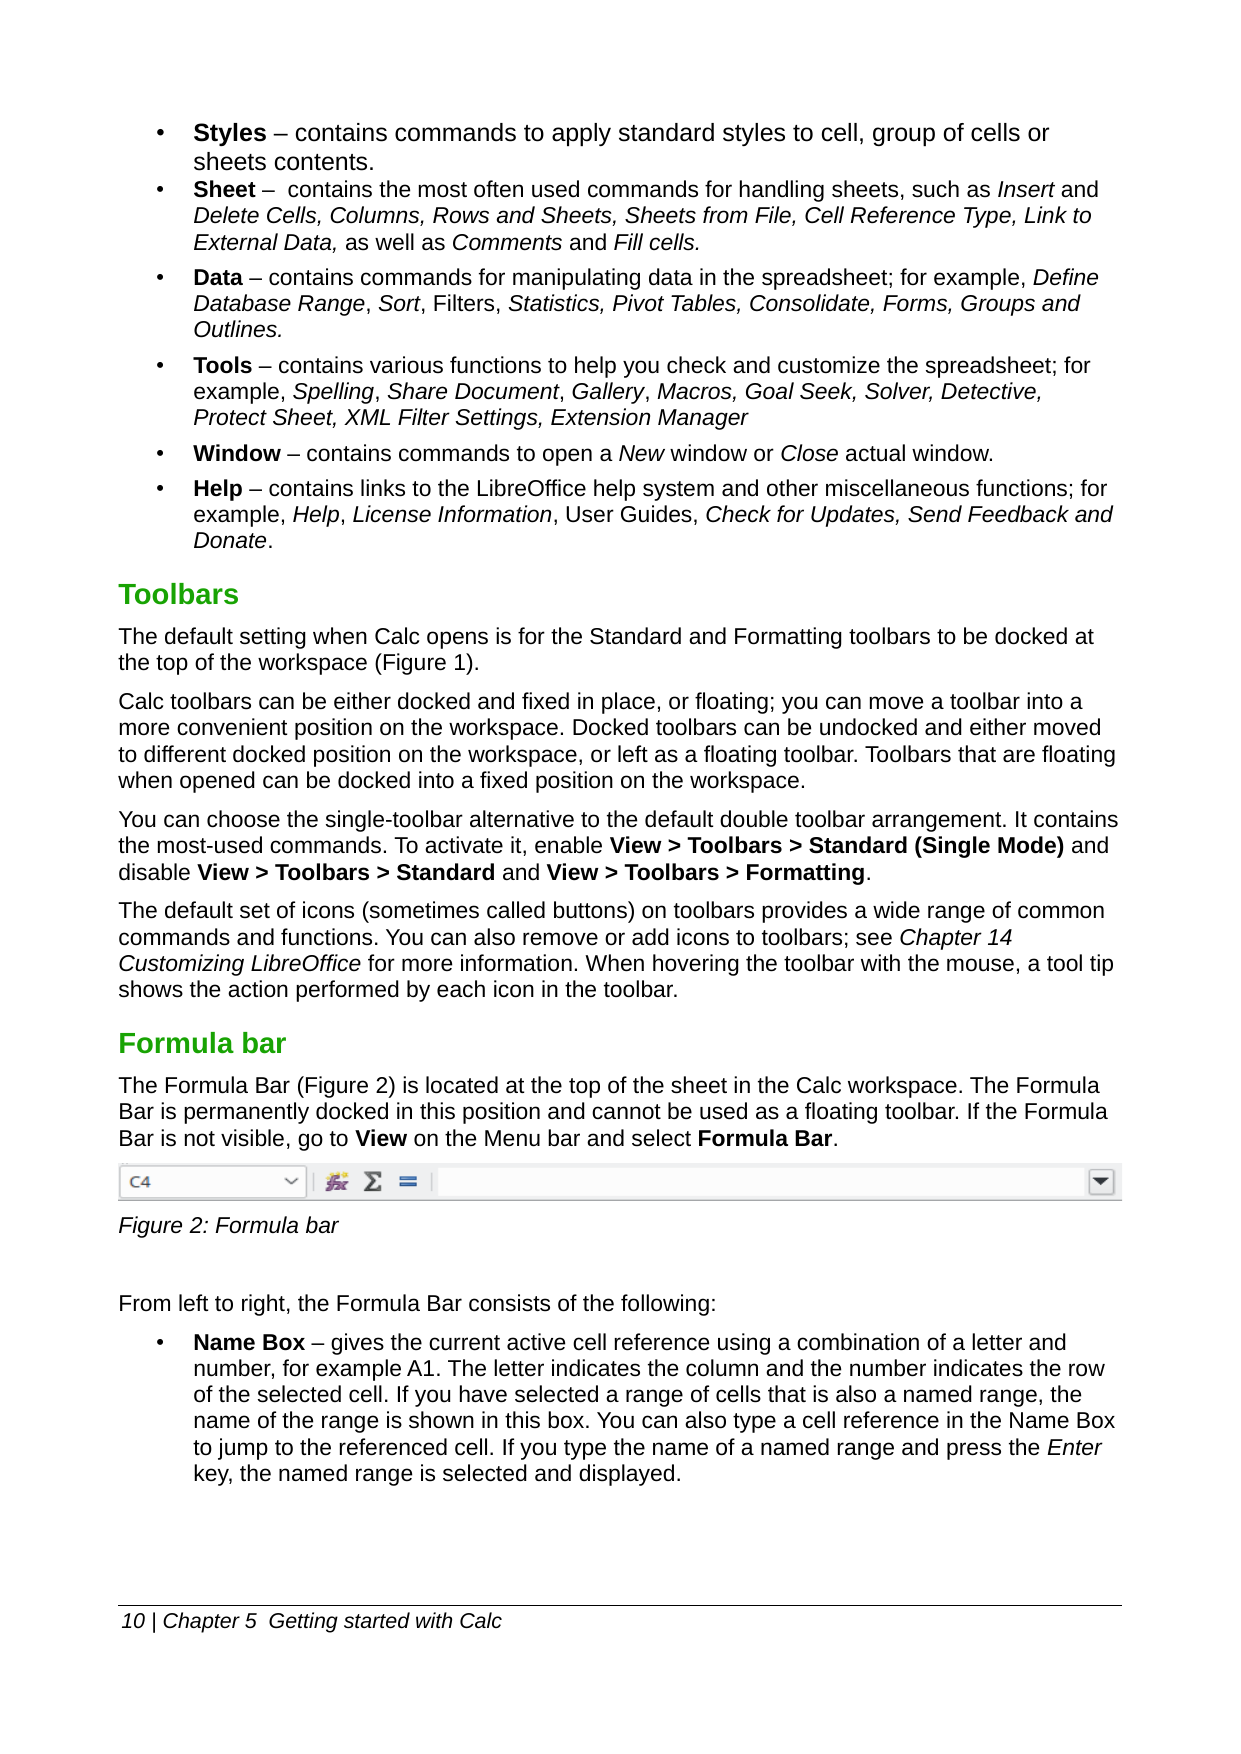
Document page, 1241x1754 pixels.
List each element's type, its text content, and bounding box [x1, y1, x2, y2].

picture [118, 1163, 1123, 1201]
list Name Box – gives the current active cell reference using a combination of a letter and number, for example A1. The letter indicates the column and the number indicates the row of the selected cell. If you have selected a range of cells that is also a named range, the name of the range is shown in this box. You can also type a cell reference in the Name Box to jump to the referenced cell. If you type the name of a named range and press the Enter key, the named range is selected and displayed. [156, 1328, 1122, 1487]
text You can choose the single-toolbar alternative to the default double toolbar arrangement. It contains the most-used commands. To activate it, enable View > Toolbars > Standard (Single Mode) and disable View > Toolbars > Standard and View > Toolbars > Formatting. [118, 806, 1122, 885]
list Window – contains commands to open a New window or Close actual window. [156, 439, 1122, 466]
text Calc toolbars can be either docked and fixed in place, or floating; you can move a toolbar into a more convenient position on the workspace. Docked toolbars can be undocked and either moved to different docked position on the workspace, or left as a floating toolbar. Toolbars that are floating when opened can be docked into a fixed position on the workspace. [118, 688, 1122, 793]
text From left to right, the Formula Bar consists of the following: [118, 1289, 1122, 1316]
list Tools – contains various functions to help you check and customize the spreadsheet; for example, Spelling, Share Document, Gallery, Macros, Goal Seek, Solver, Detective, Protect Sheet, XML Filter Settings, Extension Manager [156, 352, 1122, 431]
text The default set of icons (sometimes called buttons) on toolbars provides a wide range of common commands and functions. You can also remove or add icons to toolbars; see Chapter 14 Customizing LibreOffice for more information. When hovering the toolbar with the mouse, a tool tip shows the action performed by each icon in the toolbar. [118, 897, 1122, 1003]
list Styles – contains commands to apply standard styles to cell, group of cells or sheets contents. [156, 118, 1122, 176]
list Help – contains links to the LibreOffice help system and other miscellaneous functions; for example, Help, License Information, User Guides, Check for Updates, Send Feedback and Donate. [156, 475, 1122, 554]
text The Formula Bar (Figure 2) is located at the top of the sheet in the Calc workspace. The Formula Bar is permanently docked in this position and cannot be used as a floating toolbar. If the Formula Bar is not visible, go to View on the Menu bar and select Formula Bar. [118, 1072, 1122, 1151]
text Figure 2: Formula bar [118, 1212, 1122, 1239]
list Data – contains commands for manipulating data in the spreadsheet; for example, Define Database Range, Sort, Filters, Statistics, Pivot Tables, Consolidate, Forms, Groups and Outlines. [156, 264, 1122, 343]
list Sheet – contains the most often used commands for handling sheets, such as Insert and Delete Cells, Columns, Rows and Sheets, Sheets from File, Cell Reference Type, Link to External Data, as well as Comments and Fill cells. [156, 176, 1122, 255]
subtitle Formula bar [118, 1026, 1122, 1060]
subtitle Toolbars [118, 577, 1122, 611]
text The default setting when Calc opens is for the Standard and Formatting toolbars to be docked at the top of the workspace (Figure 1). [118, 623, 1122, 675]
